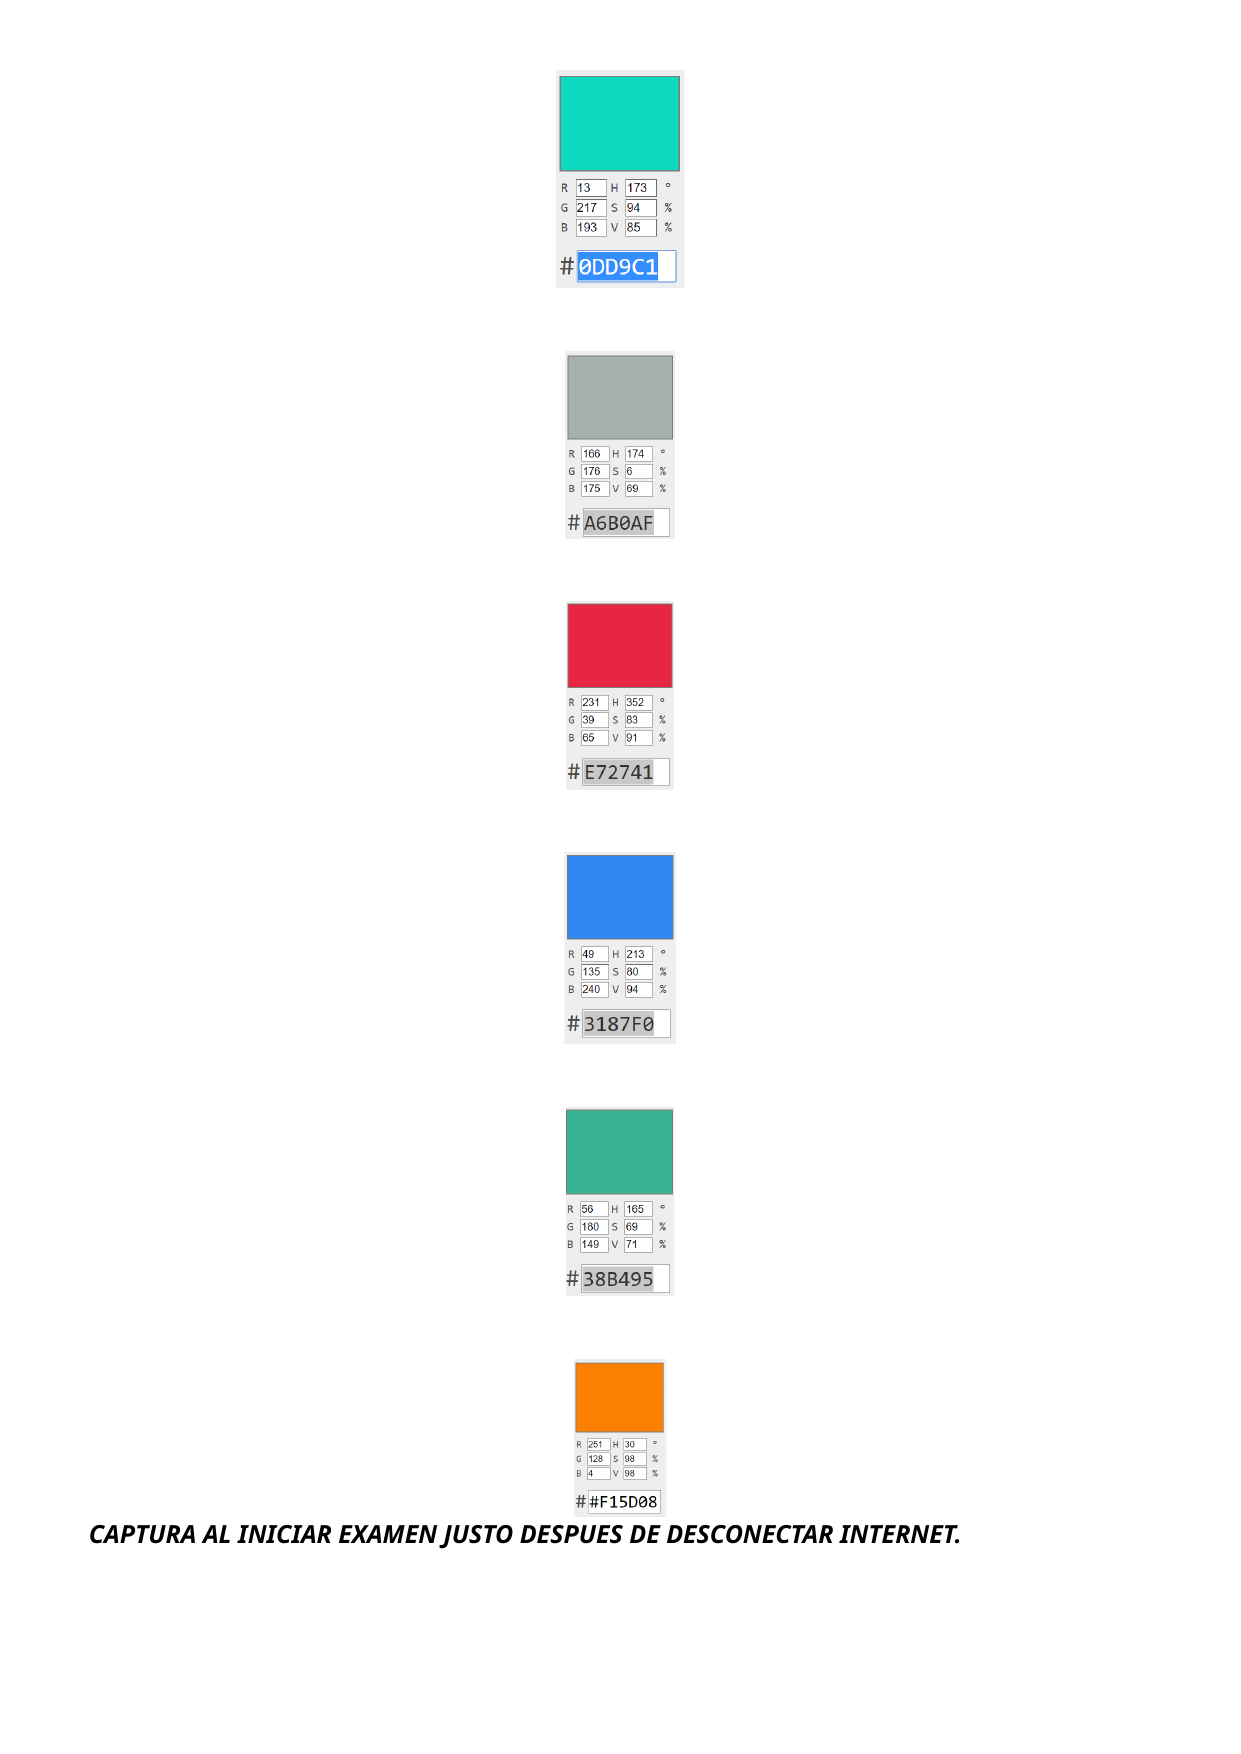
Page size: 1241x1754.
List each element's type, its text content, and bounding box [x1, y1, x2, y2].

text CAPTURA AL INICIAR EXAMEN JUSTO DESPUES DE DESCONECTAR INTERNET. [89, 1359, 1152, 1550]
picture [564, 852, 677, 1044]
picture [566, 601, 674, 790]
picture [555, 70, 685, 288]
picture [565, 351, 675, 539]
picture [565, 1107, 675, 1296]
picture [573, 1359, 667, 1517]
